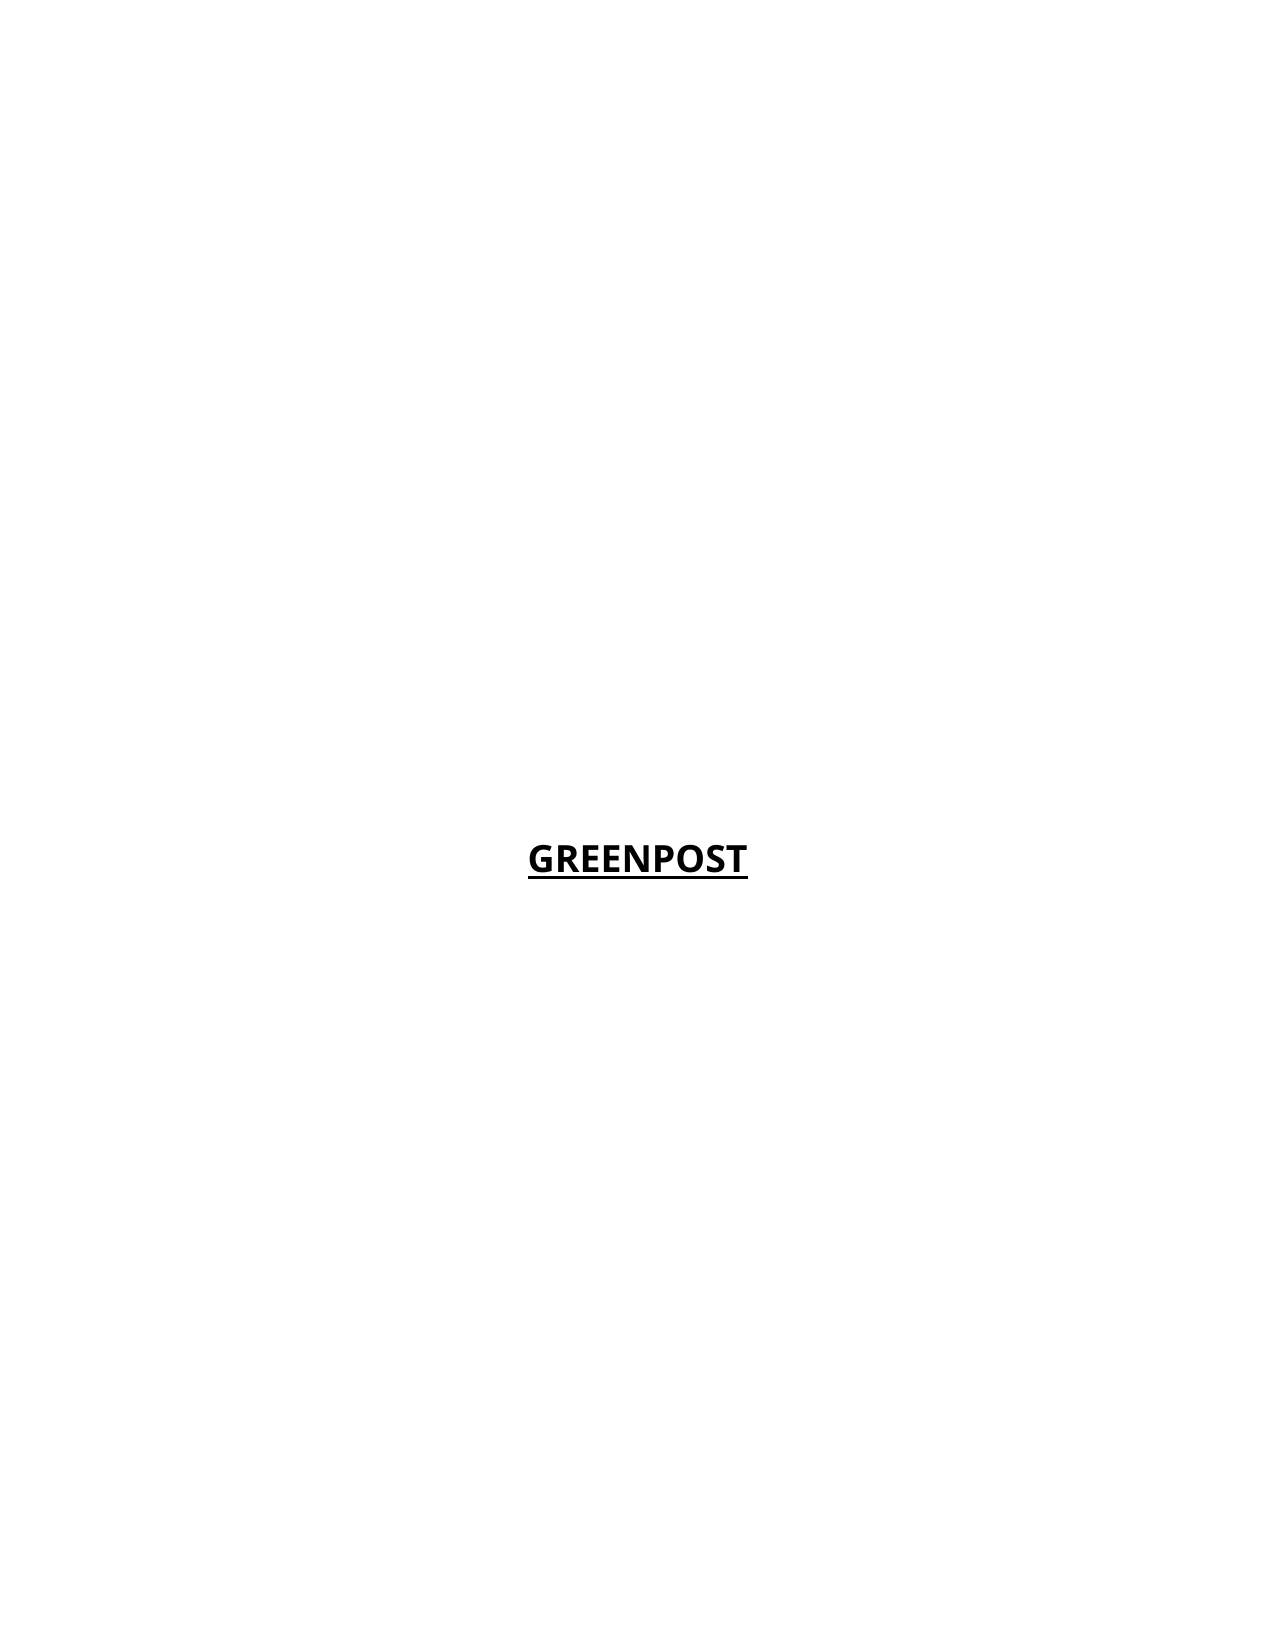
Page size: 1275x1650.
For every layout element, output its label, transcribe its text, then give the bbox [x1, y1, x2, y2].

text GREENPOST [118, 833, 1157, 884]
